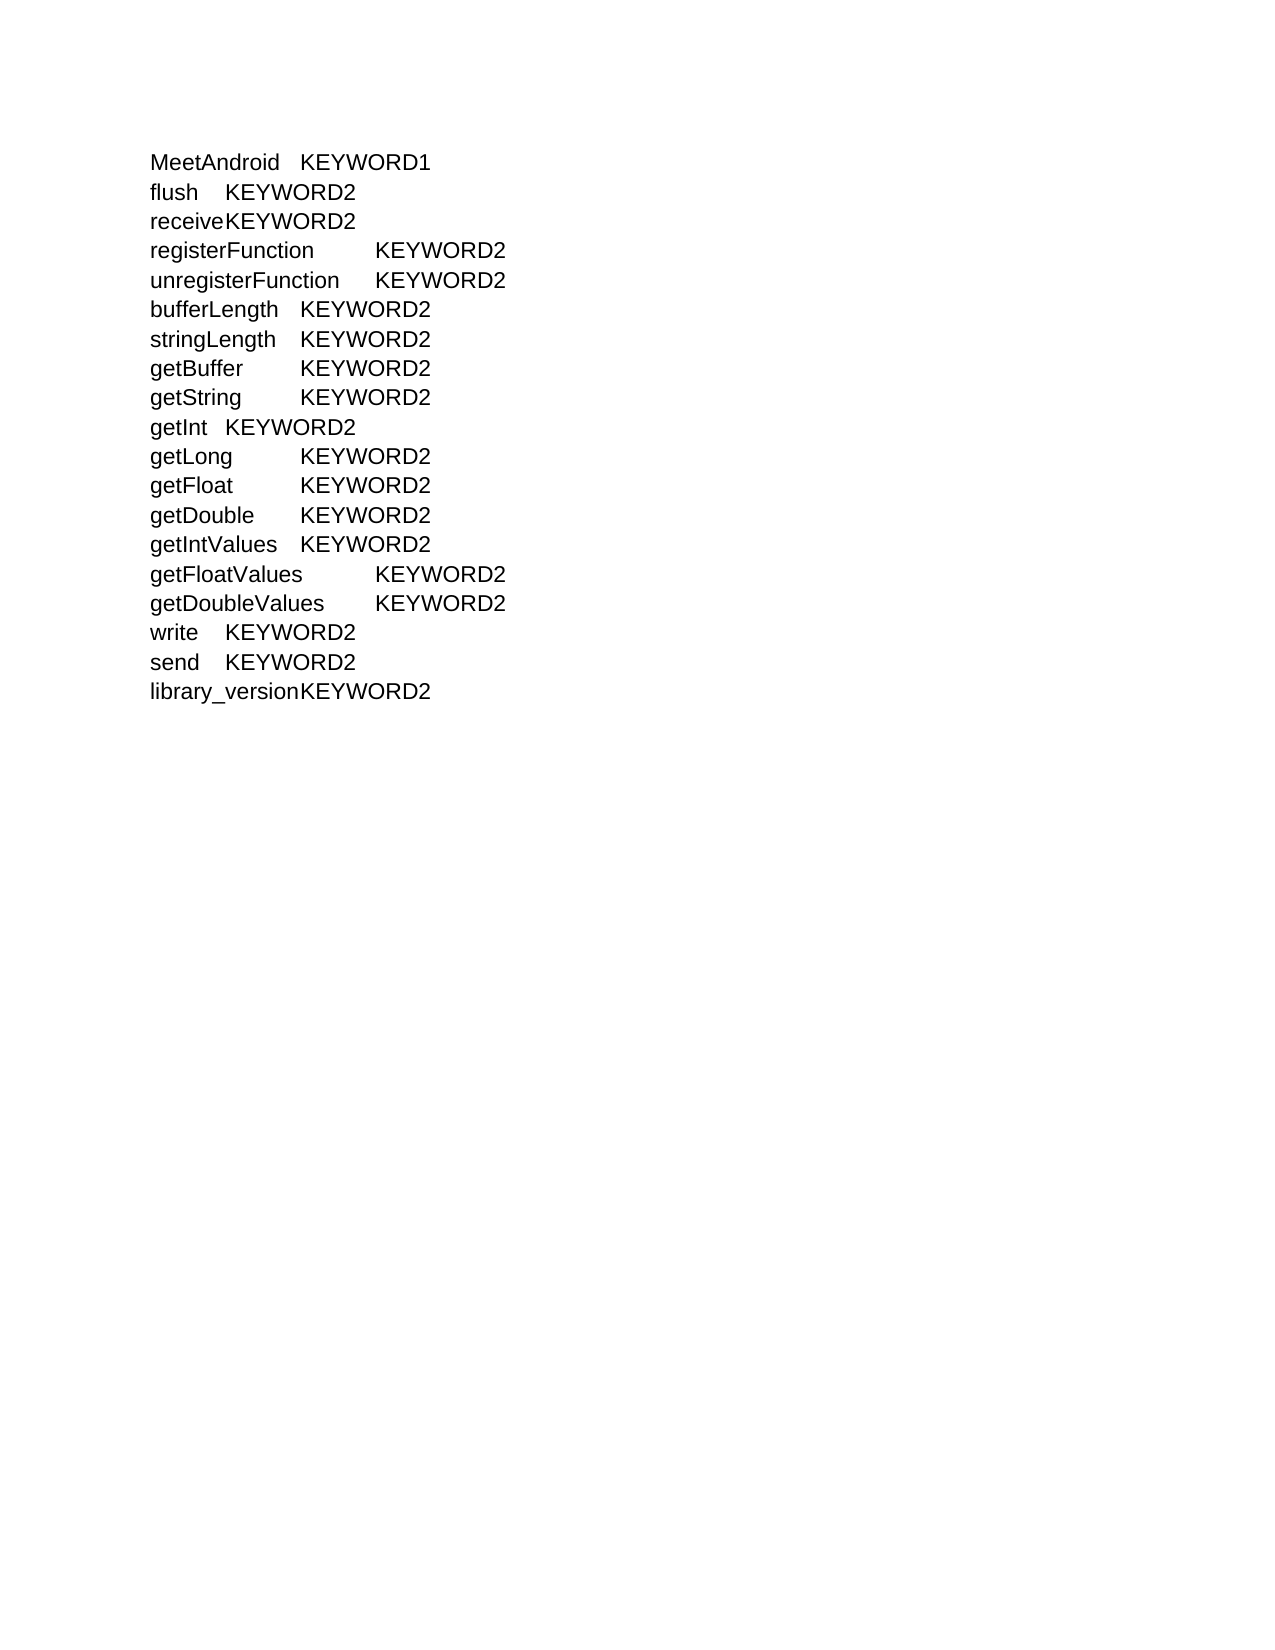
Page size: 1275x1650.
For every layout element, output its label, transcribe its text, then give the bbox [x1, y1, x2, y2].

text getBuffer KEYWORD2 [150, 356, 1125, 381]
text getString KEYWORD2 [150, 385, 1125, 411]
text receive KEYWORD2 [150, 209, 1125, 234]
text getIntValues KEYWORD2 [150, 532, 1125, 557]
text unregisterFunction KEYWORD2 [150, 267, 1125, 293]
text MeetAndroid KEYWORD1 [150, 150, 1125, 176]
text write KEYWORD2 [150, 620, 1125, 646]
text getFloatValues KEYWORD2 [150, 561, 1125, 587]
text send KEYWORD2 [150, 649, 1125, 675]
text registerFunction KEYWORD2 [150, 238, 1125, 264]
text getLong KEYWORD2 [150, 444, 1125, 469]
text flush KEYWORD2 [150, 179, 1125, 205]
text bufferLength KEYWORD2 [150, 297, 1125, 322]
text library_version KEYWORD2 [150, 679, 1125, 704]
text getDouble KEYWORD2 [150, 502, 1125, 528]
text stringLength KEYWORD2 [150, 326, 1125, 352]
text getFloat KEYWORD2 [150, 473, 1125, 499]
text getInt KEYWORD2 [150, 414, 1125, 440]
text getDoubleValues KEYWORD2 [150, 591, 1125, 616]
